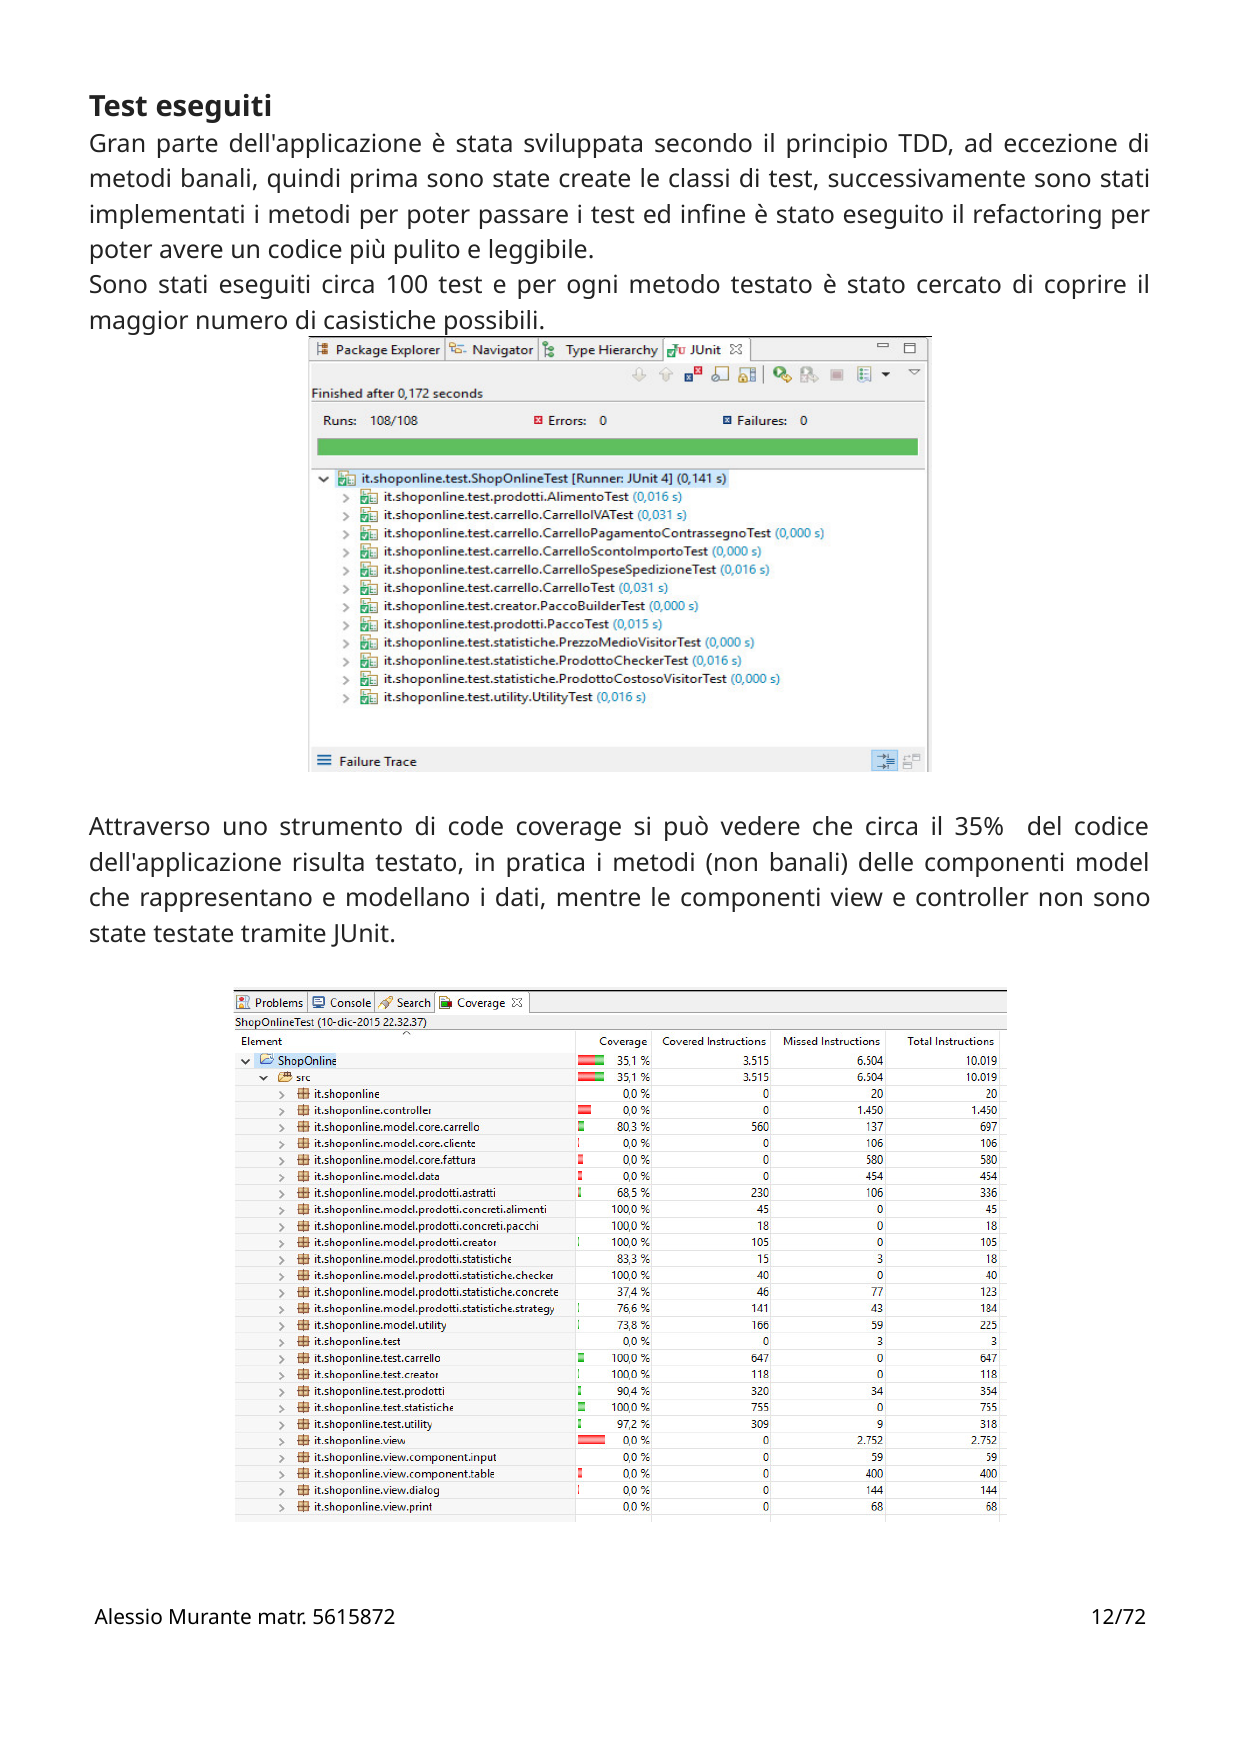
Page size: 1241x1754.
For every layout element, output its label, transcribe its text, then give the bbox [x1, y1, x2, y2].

text Sono stati eseguiti circa 100 test e per ogni metodo testato è stato cercato di coprire il maggior numero di casistiche possibili. [88, 266, 1152, 336]
text Test eseguiti [88, 88, 1152, 124]
picture [233, 987, 1007, 1522]
picture [308, 336, 932, 772]
text Gran parte dell'applicazione è stata sviluppata secondo il principio TDD, ad eccezione di metodi banali, quindi prima sono state create le classi di test, successivamente sono stati implementati i metodi per poter passare i test ed infine è stato eseguito il refactoring per poter avere un codice più pulito e leggibile. [88, 124, 1152, 266]
text Attraverso uno strumento di code coverage si può vedere che circa il 35% del codice dell'applicazione risulta testato, in pratica i metodi (non banali) delle componenti model che rappresentano e modellano i dati, mentre le componenti view e controller non sono state testate tramite JUnit. [88, 807, 1152, 949]
